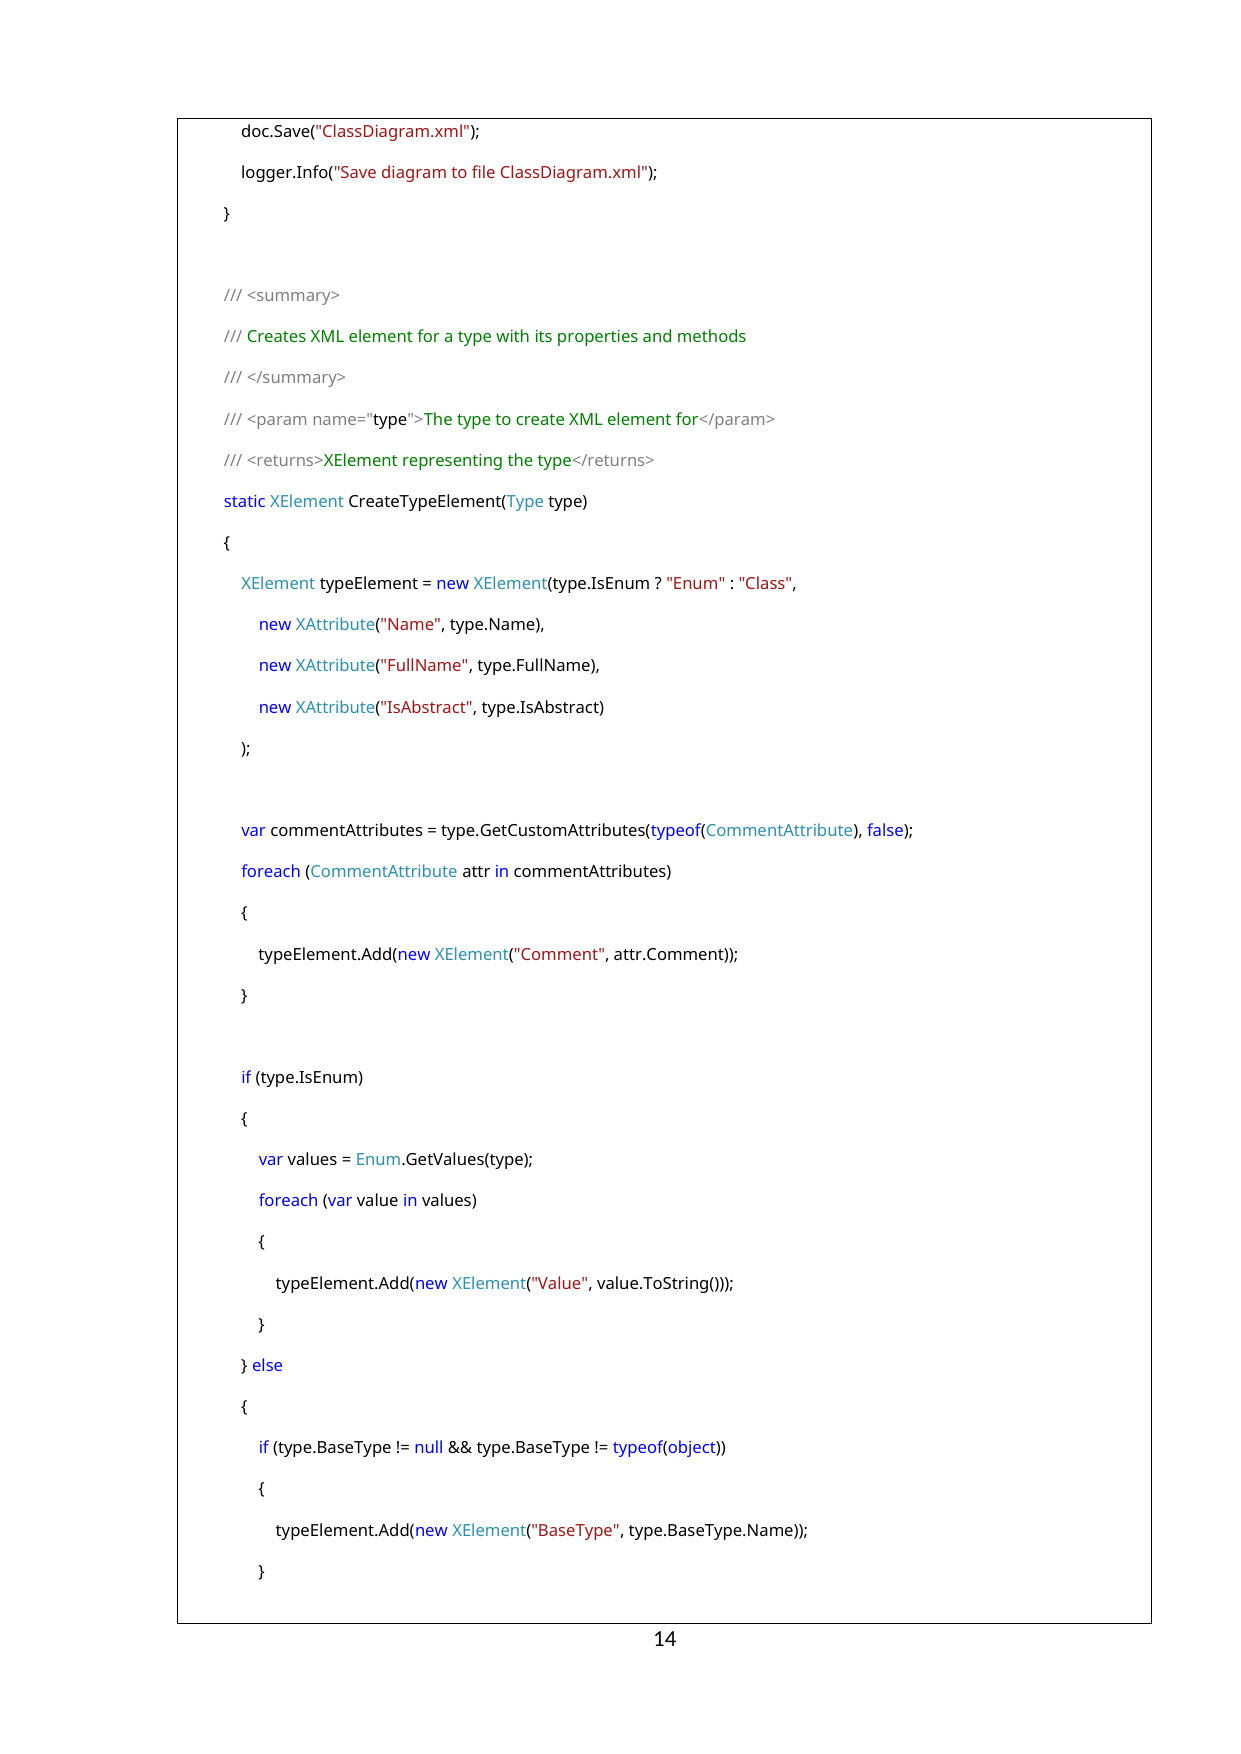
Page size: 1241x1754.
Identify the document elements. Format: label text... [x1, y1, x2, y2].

table_header doc.Save("ClassDiagram.xml"); logger.Info("Save diagram to file ClassDiagram.xml"); } /// <summary> /// Creates XML element for a type with its properties and methods /// </summary> /// <param name="type">The type to create XML element for</param> /// <returns>XElement representing the type</returns> static XElement CreateTypeElement(Type type) { XElement typeElement = new XElement(type.IsEnum ? "Enum" : "Class", new XAttribute("Name", type.Name), new XAttribute("FullName", type.FullName), new XAttribute("IsAbstract", type.IsAbstract) ); var commentAttributes = type.GetCustomAttributes(typeof(CommentAttribute), false); foreach (CommentAttribute attr in commentAttributes) { typeElement.Add(new XElement("Comment", attr.Comment)); } if (type.IsEnum) { var values = Enum.GetValues(type); foreach (var value in values) { typeElement.Add(new XElement("Value", value.ToString())); } } else { if (type.BaseType != null && type.BaseType != typeof(object)) { typeElement.Add(new XElement("BaseType", type.BaseType.Name)); } [178, 119, 1151, 1623]
